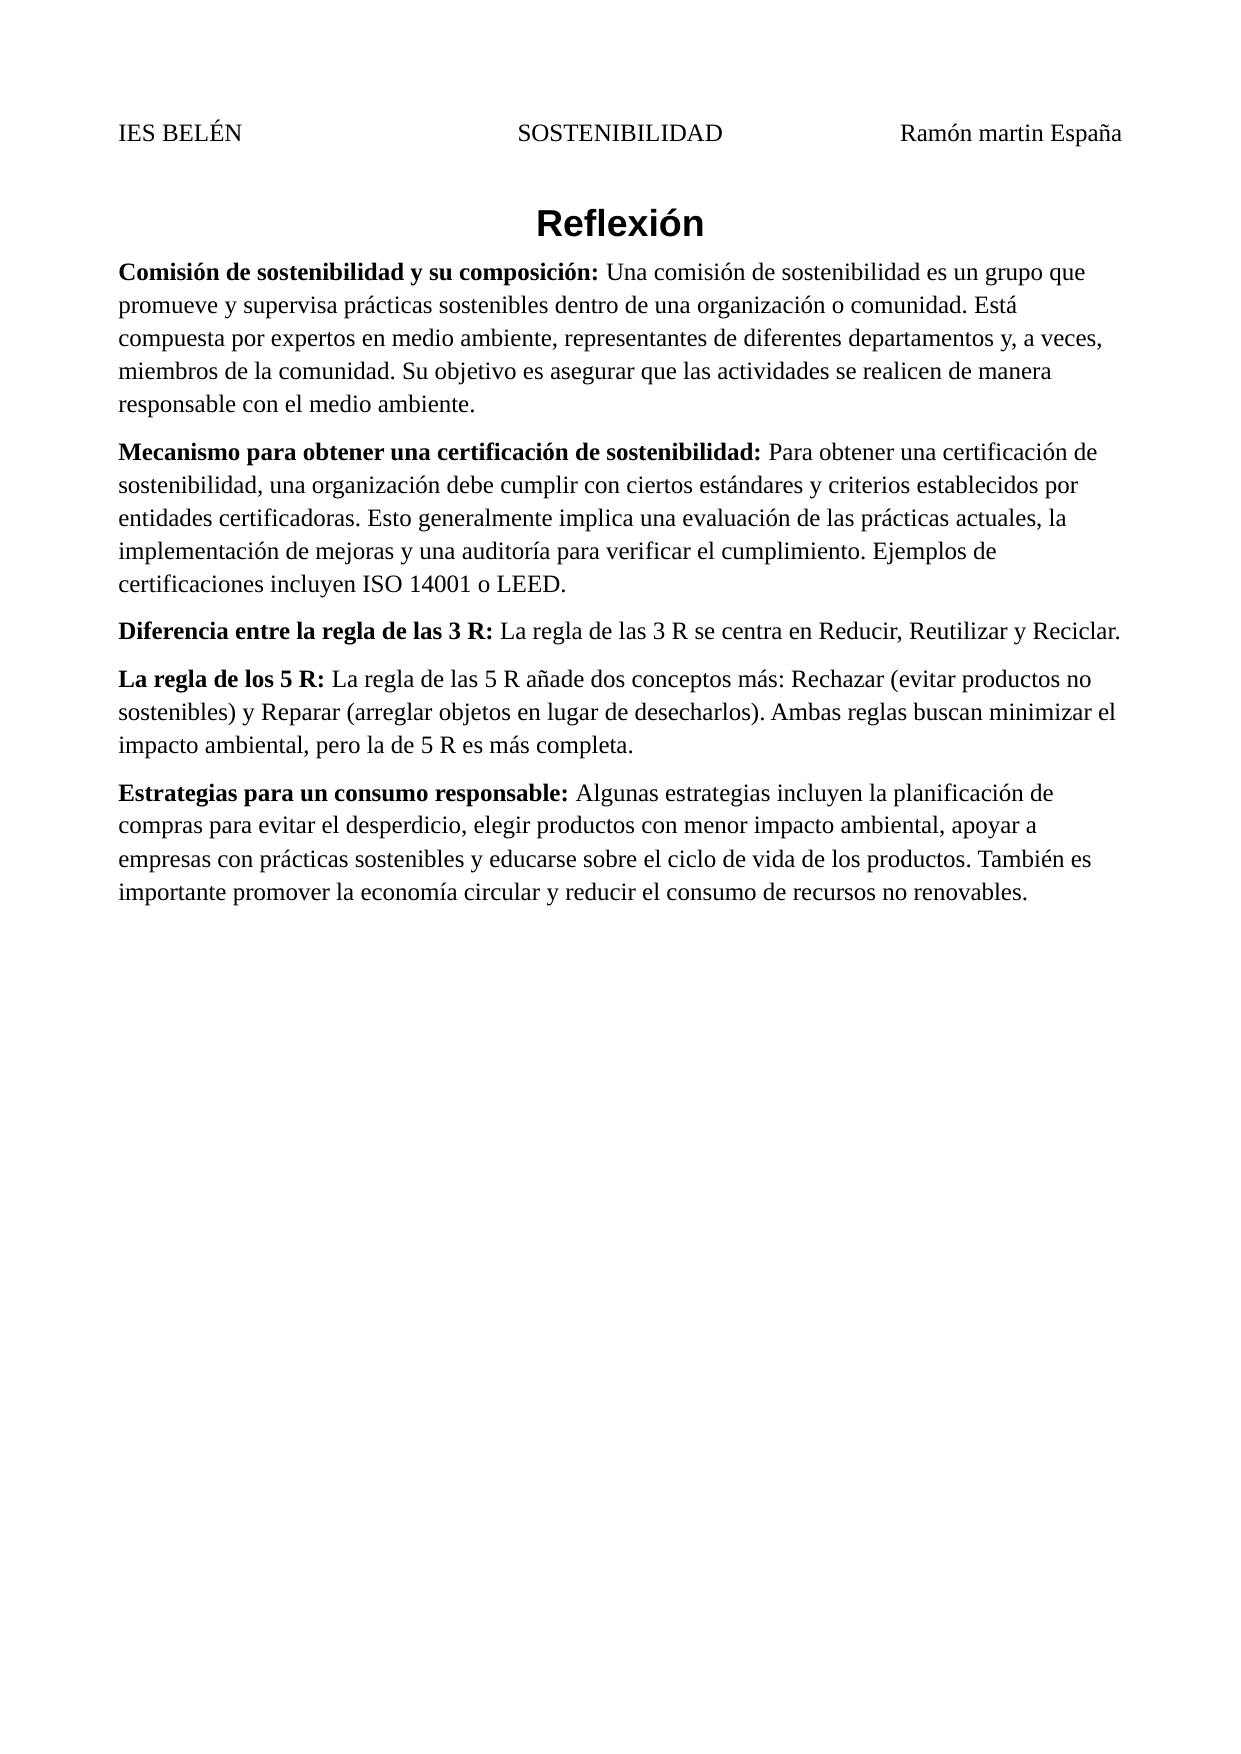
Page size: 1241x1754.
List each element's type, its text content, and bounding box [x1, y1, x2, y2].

text Mecanismo para obtener una certificación de sostenibilidad: Para obtener una certificación de sostenibilidad, una organización debe cumplir con ciertos estándares y criterios establecidos por entidades certificadoras. Esto generalmente implica una evaluación de las prácticas actuales, la implementación de mejoras y una auditoría para verificar el cumplimiento. Ejemplos de certificaciones incluyen ISO 14001 o LEED. [118, 437, 1122, 597]
subtitle Reflexión [118, 201, 1122, 244]
text Diferencia entre la regla de las 3 R: La regla de las 3 R se centra en Reducir, Reutilizar y Reciclar. [118, 616, 1122, 645]
text La regla de los 5 R: La regla de las 5 R añade dos conceptos más: Rechazar (evitar productos no sostenibles) y Reparar (arreglar objetos en lugar de desecharlos). Ambas reglas buscan minimizar el impacto ambiental, pero la de 5 R es más completa. [118, 664, 1122, 759]
text Comisión de sostenibilidad y su composición: Una comisión de sostenibilidad es un grupo que promueve y supervisa prácticas sostenibles dentro de una organización o comunidad. Está compuesta por expertos en medio ambiente, representantes de diferentes departamentos y, a veces, miembros de la comunidad. Su objetivo es asegurar que las actividades se realicen de manera responsable con el medio ambiente. [118, 257, 1122, 418]
text Estrategias para un consumo responsable: Algunas estrategias incluyen la planificación de compras para evitar el desperdicio, elegir productos con menor impacto ambiental, apoyar a empresas con prácticas sostenibles y educarse sobre el ciclo de vida de los productos. También es importante promover la economía circular y reducir el consumo de recursos no renovables. [118, 778, 1122, 905]
